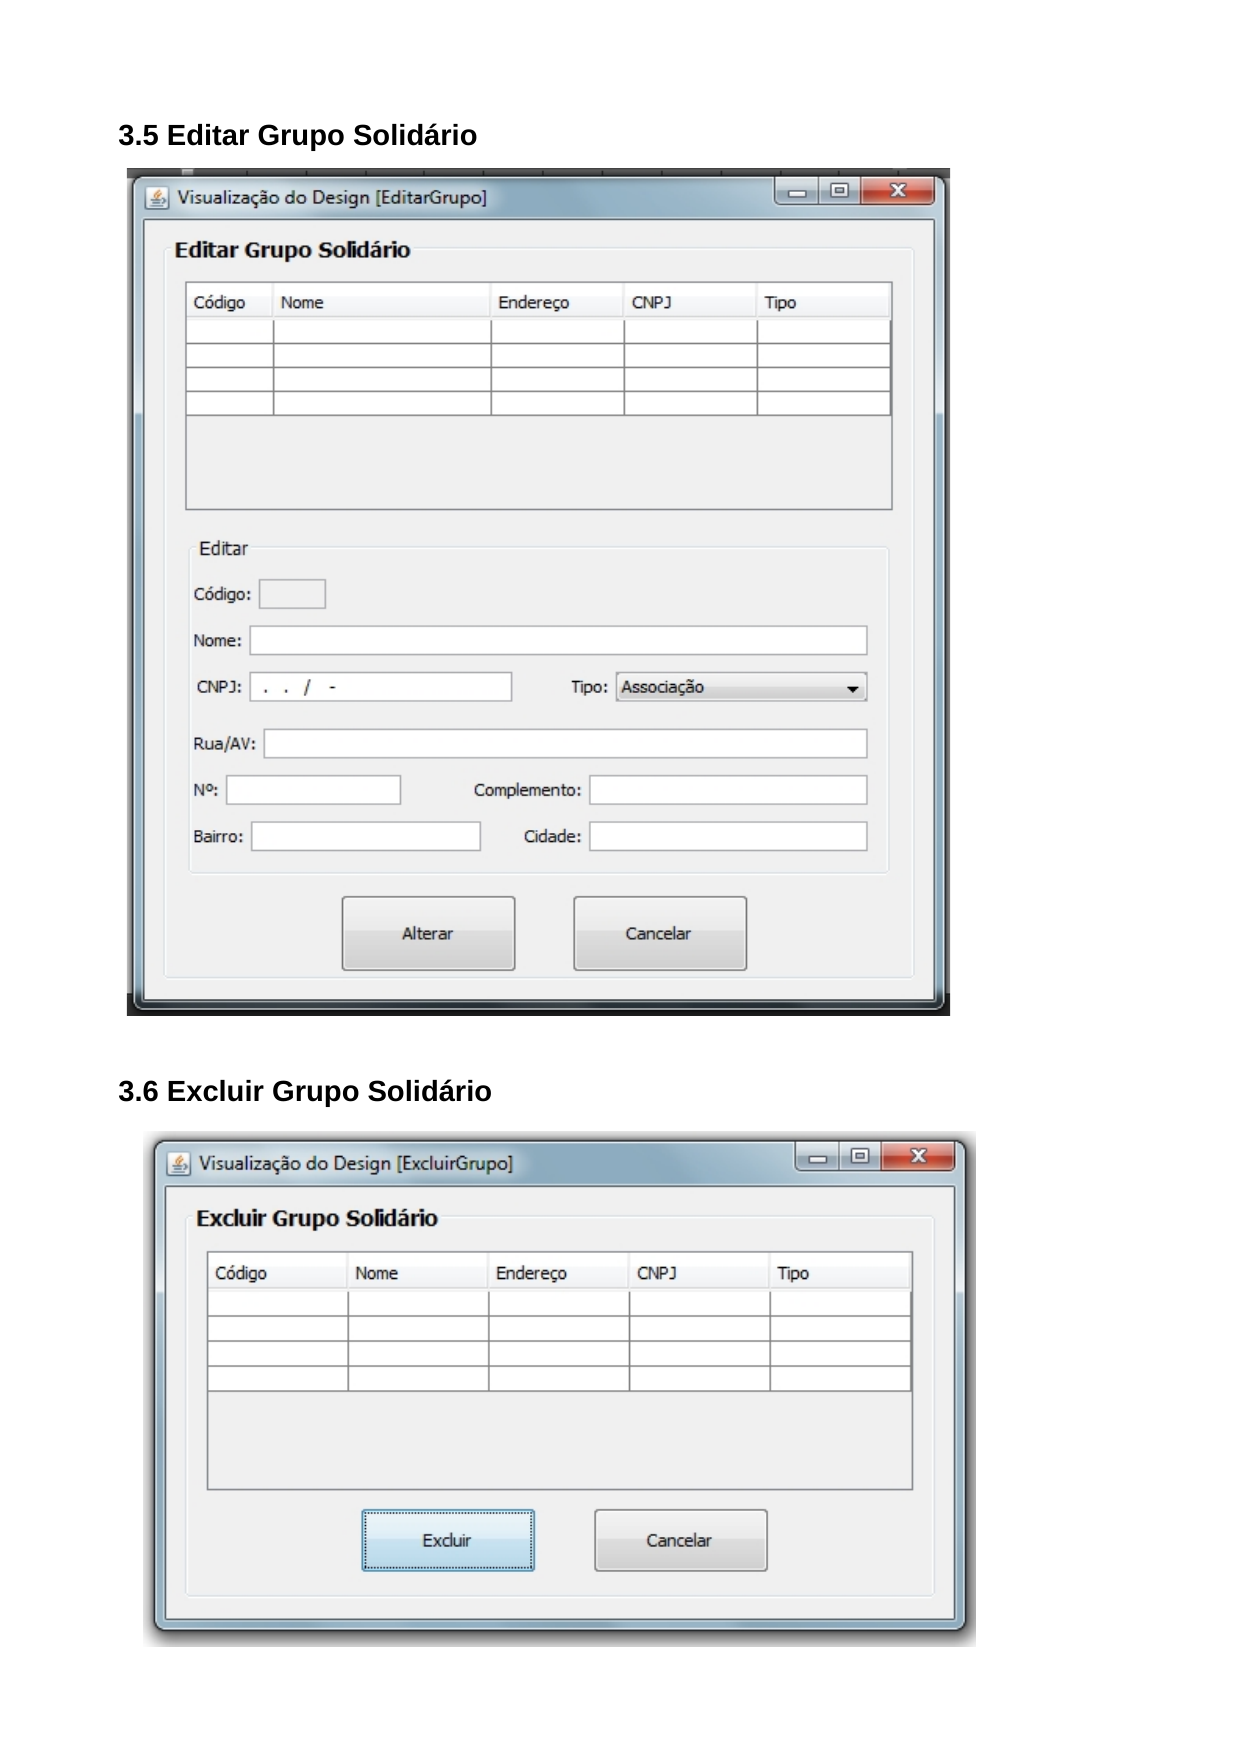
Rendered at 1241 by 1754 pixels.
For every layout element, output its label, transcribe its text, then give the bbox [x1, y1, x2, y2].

text 3.5 Editar Grupo Solidário [118, 118, 1122, 152]
picture [126, 168, 951, 1016]
picture [143, 1131, 976, 1647]
text 3.6 Excluir Grupo Solidário [118, 1074, 1122, 1108]
